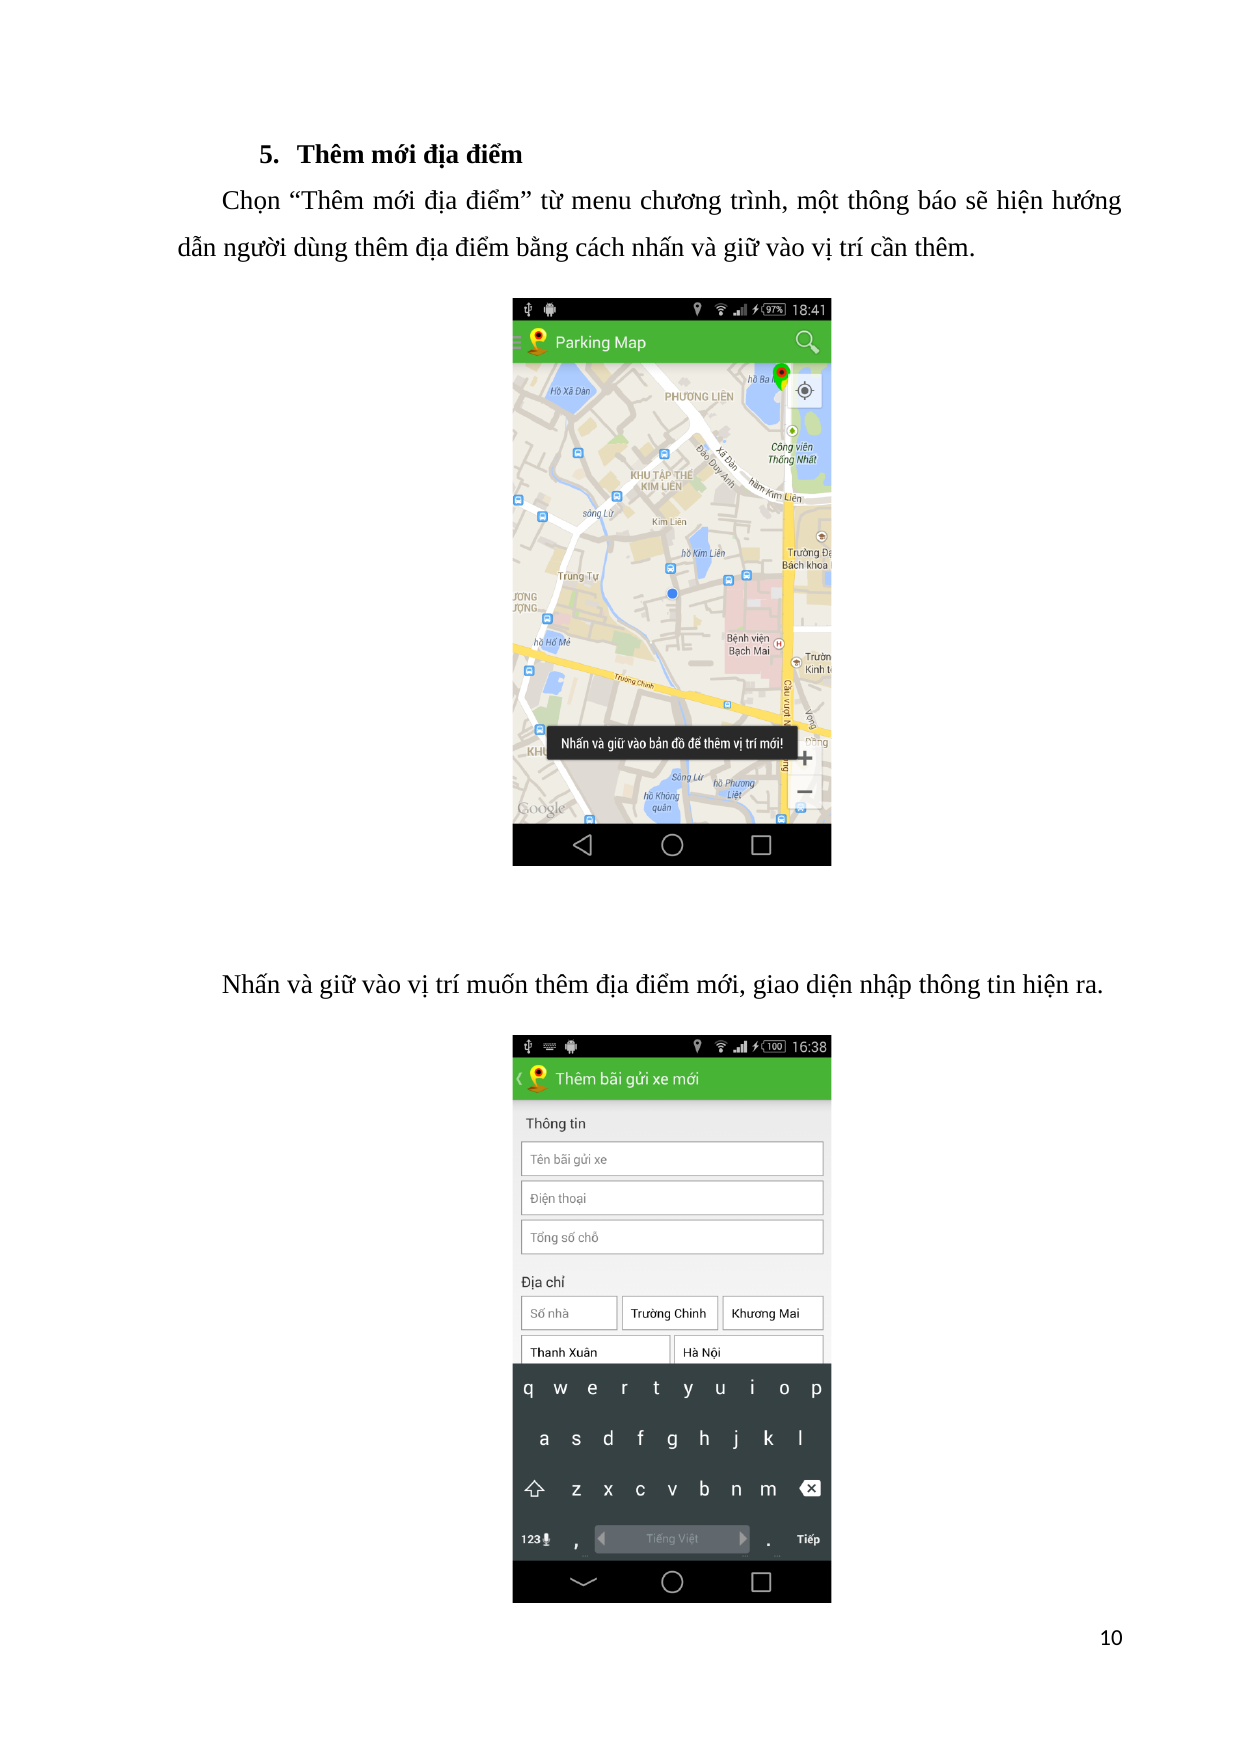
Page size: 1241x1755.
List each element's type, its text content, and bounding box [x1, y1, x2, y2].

list Thêm mới địa điểm [259, 138, 1122, 169]
text Chọn “Thêm mới địa điểm” từ menu chương trình, một thông báo sẽ hiện hướng dẫn người dùng thêm địa điểm bằng cách nhấn và giữ vào vị trí cần thêm. [177, 184, 1122, 262]
text Nhấn và giữ vào vị trí muốn thêm địa điểm mới, giao diện nhập thông tin hiện ra. [177, 968, 1122, 999]
